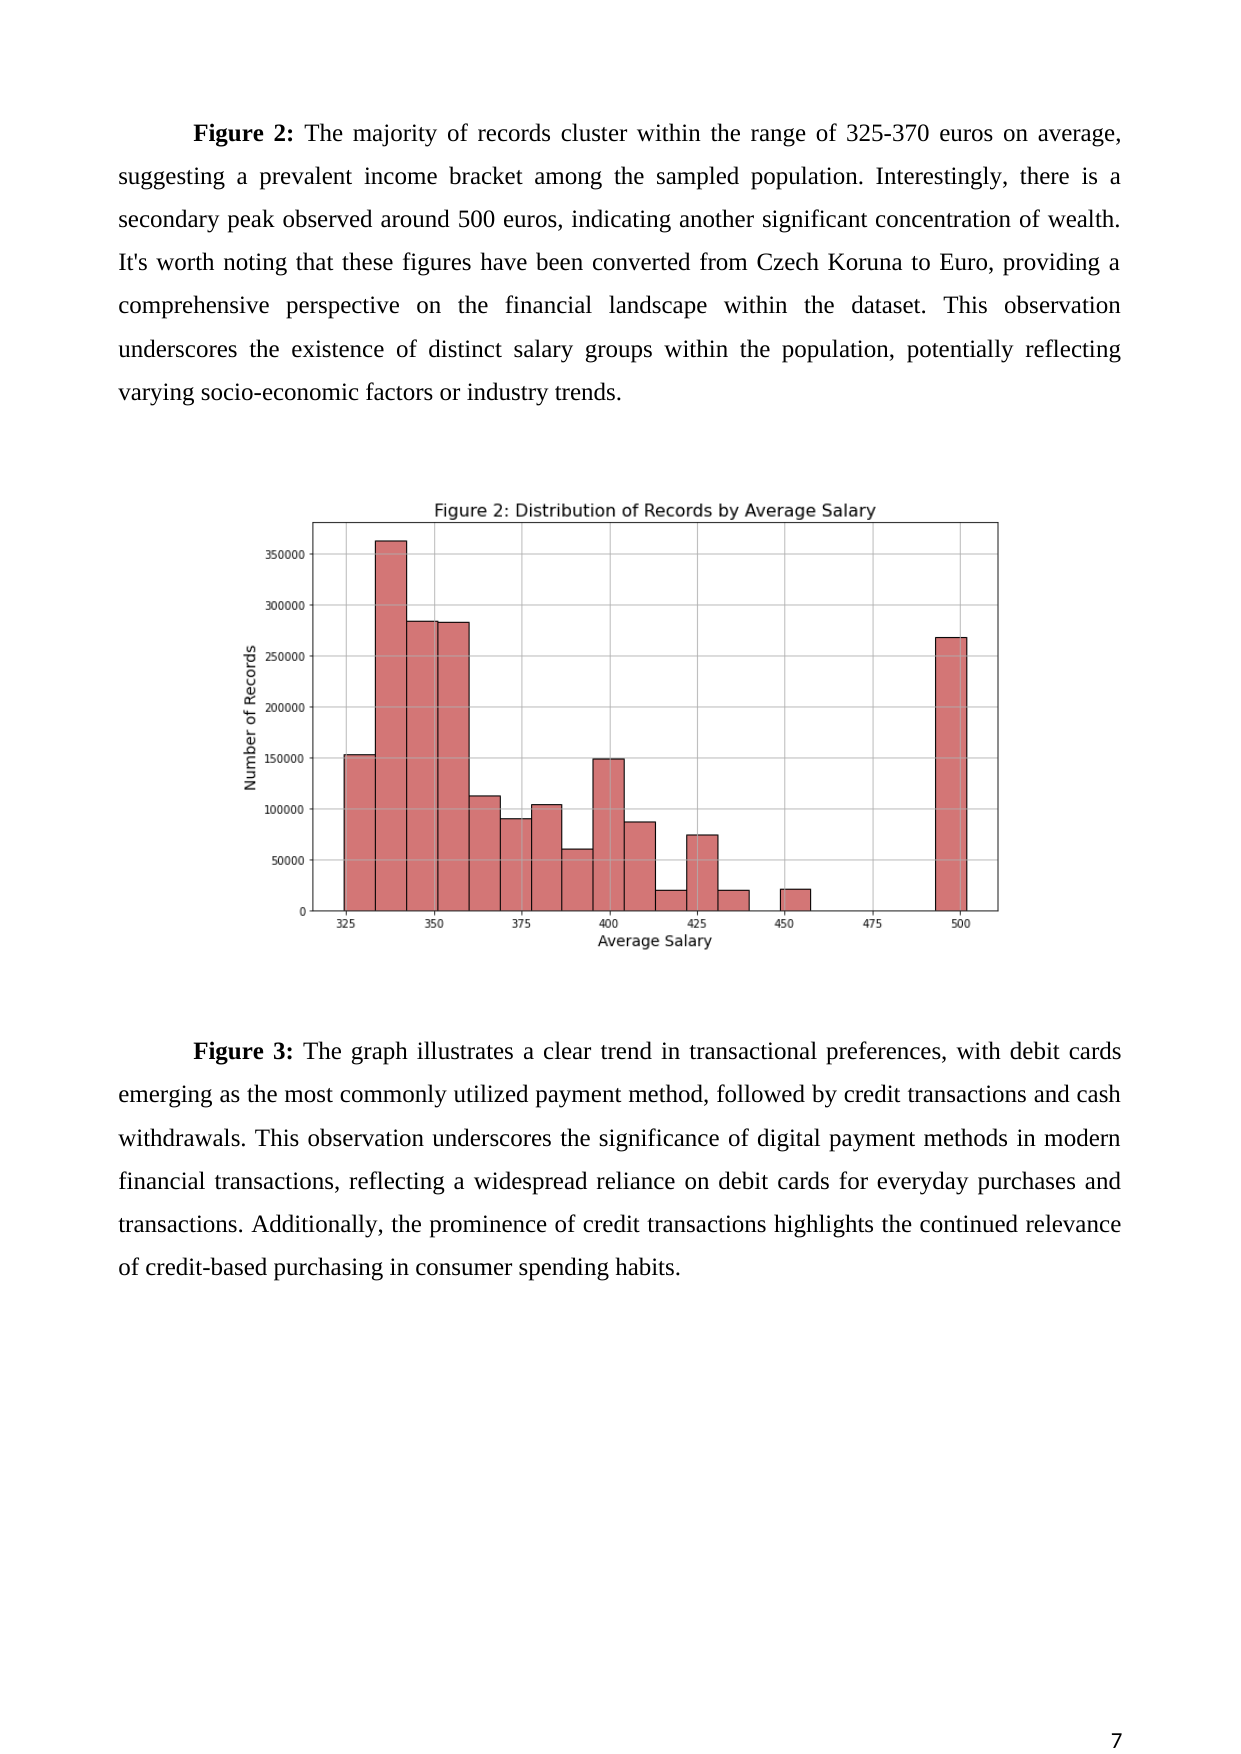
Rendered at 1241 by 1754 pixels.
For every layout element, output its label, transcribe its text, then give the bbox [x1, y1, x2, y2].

text Figure 3: The graph illustrates a clear trend in transactional preferences, with debit cards emerging as the most commonly utilized payment method, followed by credit transactions and cash withdrawals. This observation underscores the significance of digital payment methods in modern financial transactions, reflecting a widespread reliance on debit cards for everyday purchases and transactions. Additionally, the prominence of credit transactions highlights the continued relevance of credit-based purchasing in consumer spending habits. [118, 1036, 1122, 1281]
picture [237, 496, 1003, 956]
text Figure 2: The majority of records cluster within the range of 325-370 euros on average, suggesting a prevalent income bracket among the sampled population. Interestingly, there is a secondary peak observed around 500 euros, indicating another significant concentration of wealth. It's worth noting that these figures have been converted from Czech Koruna to Euro, providing a comprehensive perspective on the financial landscape within the dataset. This observation underscores the existence of distinct salary groups within the population, potentially reflecting varying socio-economic factors or industry trends. [118, 118, 1122, 406]
